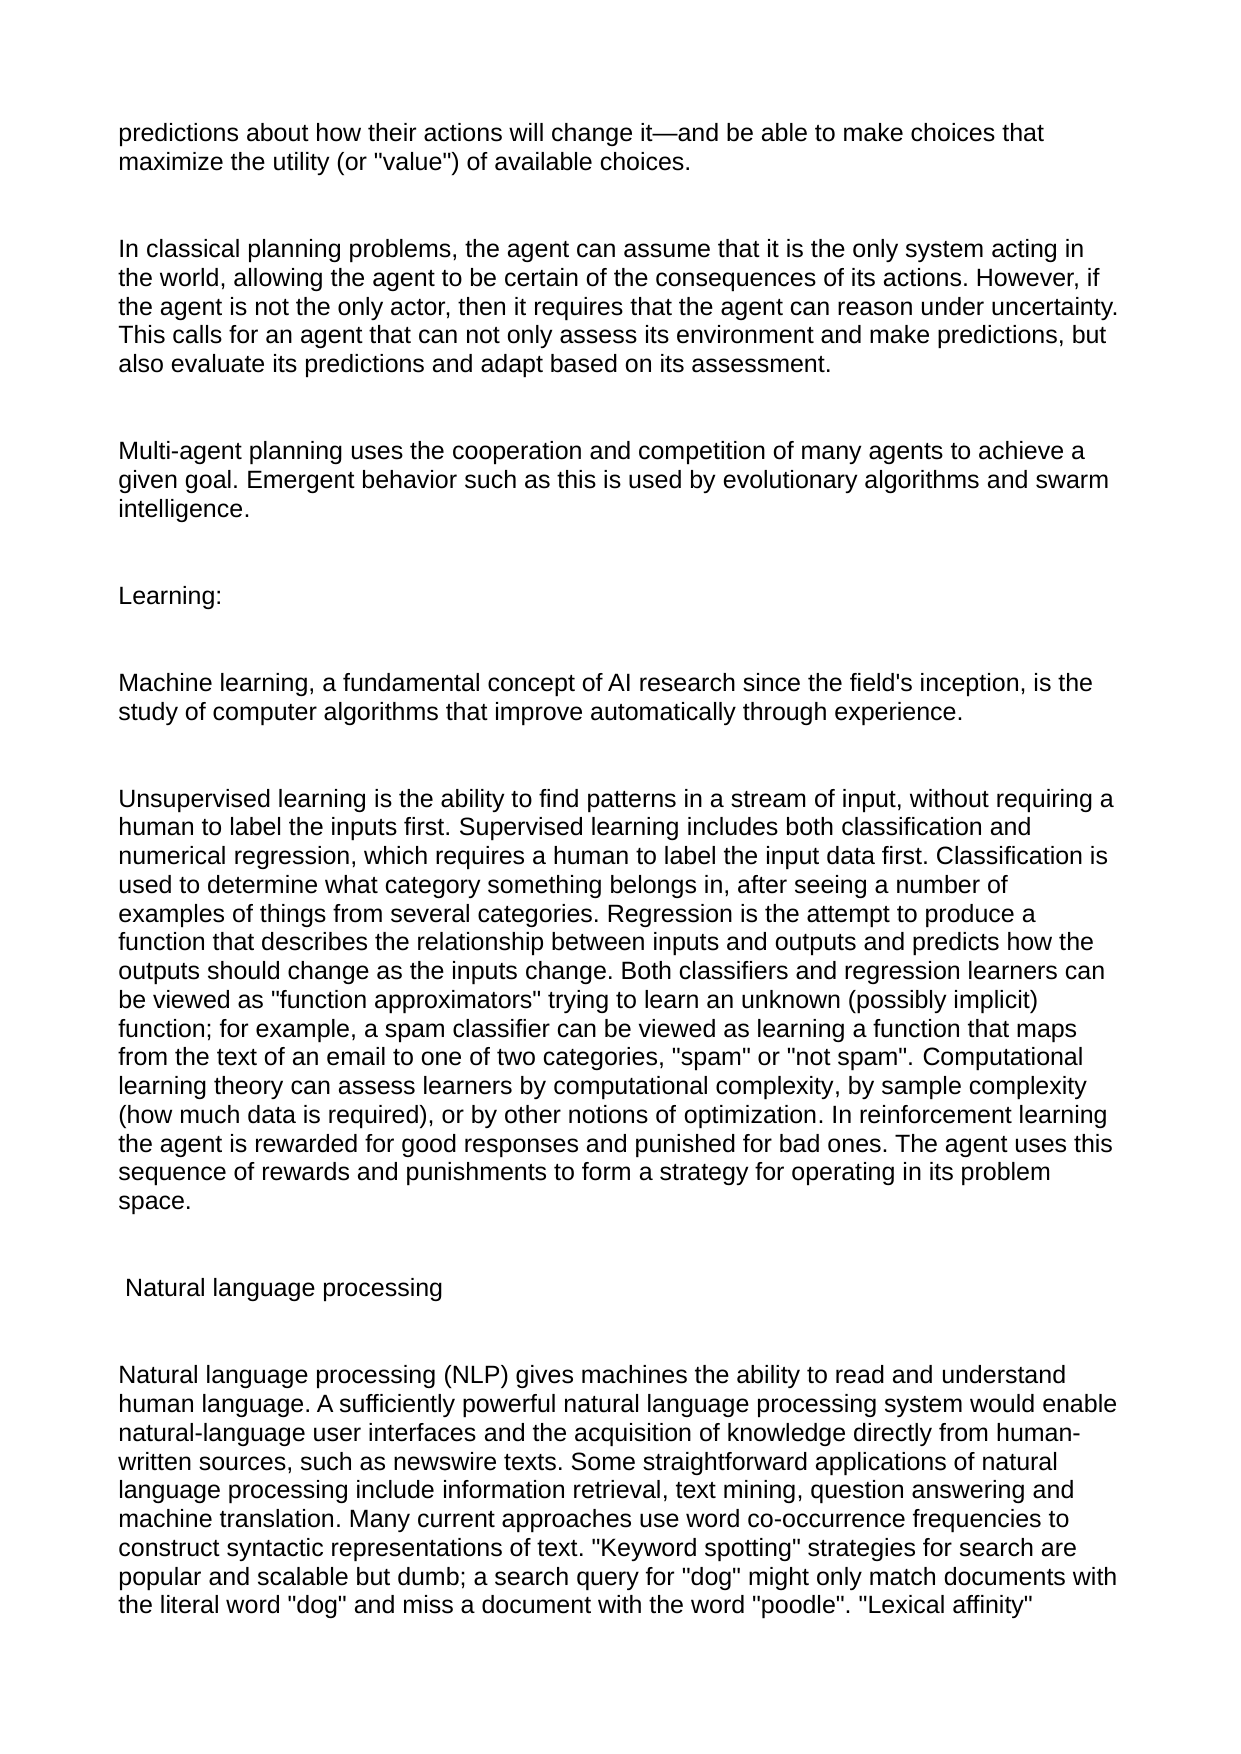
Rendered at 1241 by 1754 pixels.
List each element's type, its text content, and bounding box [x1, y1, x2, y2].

text Multi-agent planning uses the cooperation and competition of many agents to achieve a given goal. Emergent behavior such as this is used by evolutionary algorithms and swarm intelligence. [118, 436, 1122, 522]
text Unsupervised learning is the ability to find patterns in a stream of input, without requiring a human to label the inputs first. Supervised learning includes both classification and numerical regression, which requires a human to label the input data first. Classification is used to determine what category something belongs in, after seeing a number of examples of things from several categories. Regression is the attempt to produce a function that describes the relationship between inputs and outputs and predicts how the outputs should change as the inputs change. Both classifiers and regression learners can be viewed as "function approximators" trying to learn an unknown (possibly implicit) function; for example, a spam classifier can be viewed as learning a function that maps from the text of an email to one of two categories, "spam" or "not spam". Computational learning theory can assess learners by computational complexity, by sample complexity (how much data is required), or by other notions of optimization. In reinforcement learning the agent is rewarded for good responses and punished for bad ones. The agent uses this sequence of rewards and punishments to form a strategy for operating in its problem space. [118, 783, 1122, 1215]
text Natural language processing [118, 1273, 1122, 1302]
text Machine learning, a fundamental concept of AI research since the field's inception, is the study of computer algorithms that improve automatically through experience. [118, 668, 1122, 725]
text Learning: [118, 581, 1122, 609]
text predictions about how their actions will change it—and be able to make choices that maximize the utility (or "value") of available choices. [118, 118, 1122, 176]
text Natural language processing (NLP) gives machines the ability to read and understand human language. A sufficiently powerful natural language processing system would enable natural-language user interfaces and the acquisition of knowledge directly from human-written sources, such as newswire texts. Some straightforward applications of natural language processing include information retrieval, text mining, question answering and machine translation. Many current approaches use word co-occurrence frequencies to construct syntactic representations of text. "Keyword spotting" strategies for search are popular and scalable but dumb; a search query for "dog" might only match documents with the literal word "dog" and miss a document with the word "poodle". "Lexical affinity" [118, 1360, 1122, 1619]
text In classical planning problems, the agent can assume that it is the only system acting in the world, allowing the agent to be certain of the consequences of its actions. However, if the agent is not the only actor, then it requires that the agent can reason under uncertainty. This calls for an agent that can not only assess its environment and make predictions, but also evaluate its predictions and adapt based on its assessment. [118, 234, 1122, 378]
